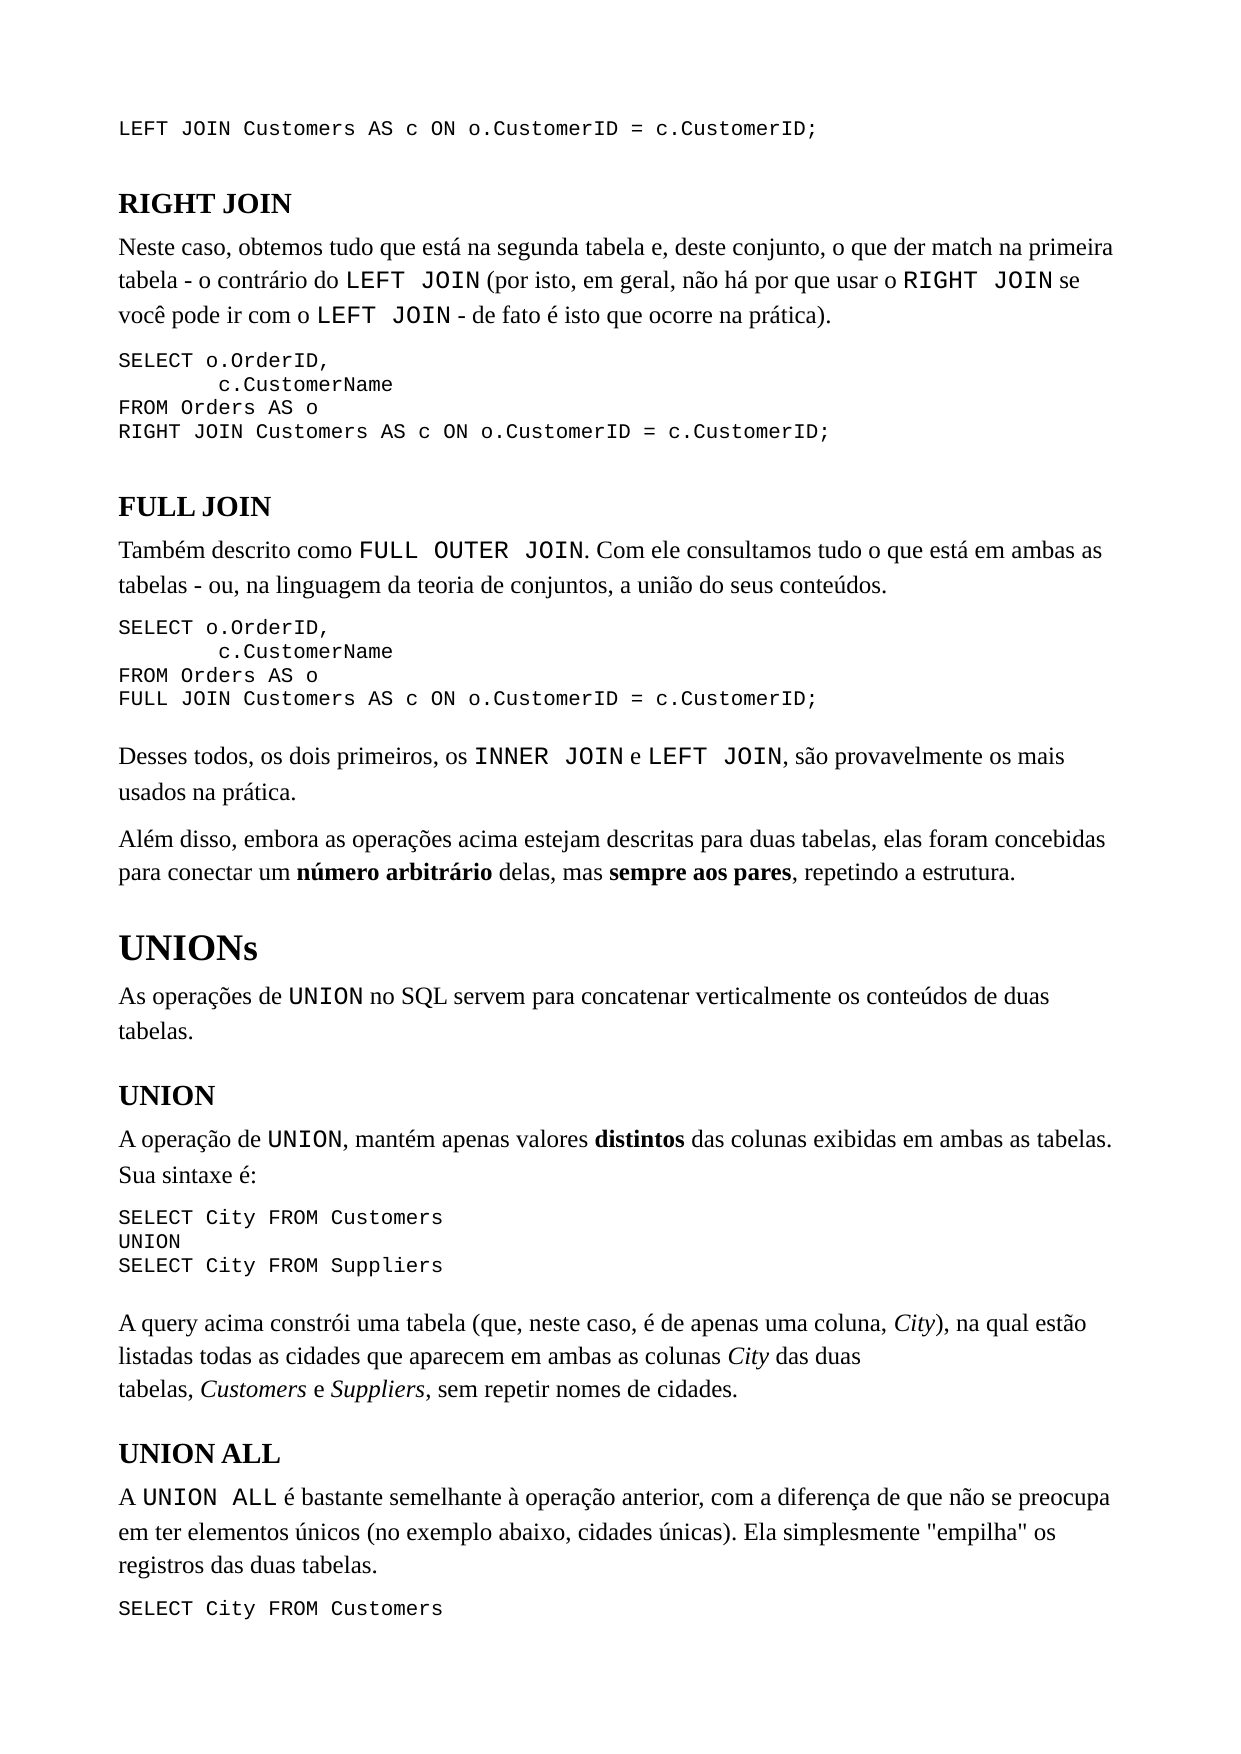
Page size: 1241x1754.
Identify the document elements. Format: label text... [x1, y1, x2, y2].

subtitle RIGHT JOIN [118, 186, 1122, 219]
subtitle UNIONs [118, 926, 1122, 969]
text LEFT JOIN Customers AS c ON o.CustomerID = c.CustomerID; [118, 118, 1122, 142]
text Desses todos, os dois primeiros, os INNER JOIN e LEFT JOIN, são provavelmente os mais usados na prática. [118, 741, 1122, 805]
subtitle UNION ALL [118, 1436, 1122, 1469]
subtitle UNION [118, 1078, 1122, 1112]
text FULL JOIN Customers AS c ON o.CustomerID = c.CustomerID; [118, 688, 1122, 712]
text As operações de UNION no SQL servem para concatenar verticalmente os conteúdos de duas tabelas. [118, 981, 1122, 1045]
text SELECT City FROM Suppliers [118, 1254, 1122, 1278]
text SELECT City FROM Customers [118, 1207, 1122, 1231]
subtitle FULL JOIN [118, 489, 1122, 522]
text A query acima constrói uma tabela (que, neste caso, é de apenas uma coluna, City), na qual estão listadas todas as cidades que aparecem em ambas as colunas City das duas tabelas, Customers e Suppliers, sem repetir nomes de cidades. [118, 1308, 1122, 1402]
text A UNION ALL é bastante semelhante à operação anterior, com a diferença de que não se preocupa em ter elementos únicos (no exemplo abaixo, cidades únicas). Ela simplesmente "empilha" os registros das duas tabelas. [118, 1482, 1122, 1579]
text Também descrito como FULL OUTER JOIN. Com ele consultamos tudo o que está em ambas as tabelas - ou, na linguagem da teoria de conjuntos, a união do seus conteúdos. [118, 535, 1122, 598]
text FROM Orders AS o [118, 665, 1122, 688]
text UNION [118, 1231, 1122, 1254]
text Neste caso, obtemos tudo que está na segunda tabela e, deste conjunto, o que der match na primeira tabela - o contrário do LEFT JOIN (por isto, em geral, não há por que usar o RIGHT JOIN se você pode ir com o LEFT JOIN - de fato é isto que ocorre na prática). [118, 232, 1122, 331]
text RIGHT JOIN Customers AS c ON o.CustomerID = c.CustomerID; [118, 421, 1122, 444]
text SELECT City FROM Customers [118, 1598, 1122, 1621]
text c.CustomerName [118, 374, 1122, 397]
text SELECT o.OrderID, [118, 350, 1122, 374]
text Além disso, embora as operações acima estejam descritas para duas tabelas, elas foram concebidas para conectar um número arbitrário delas, mas sempre aos pares, repetindo a estrutura. [118, 824, 1122, 886]
text FROM Orders AS o [118, 397, 1122, 421]
text c.CustomerName [118, 641, 1122, 665]
text SELECT o.OrderID, [118, 617, 1122, 641]
text A operação de UNION, mantém apenas valores distintos das colunas exibidas em ambas as tabelas. Sua sintaxe é: [118, 1124, 1122, 1188]
